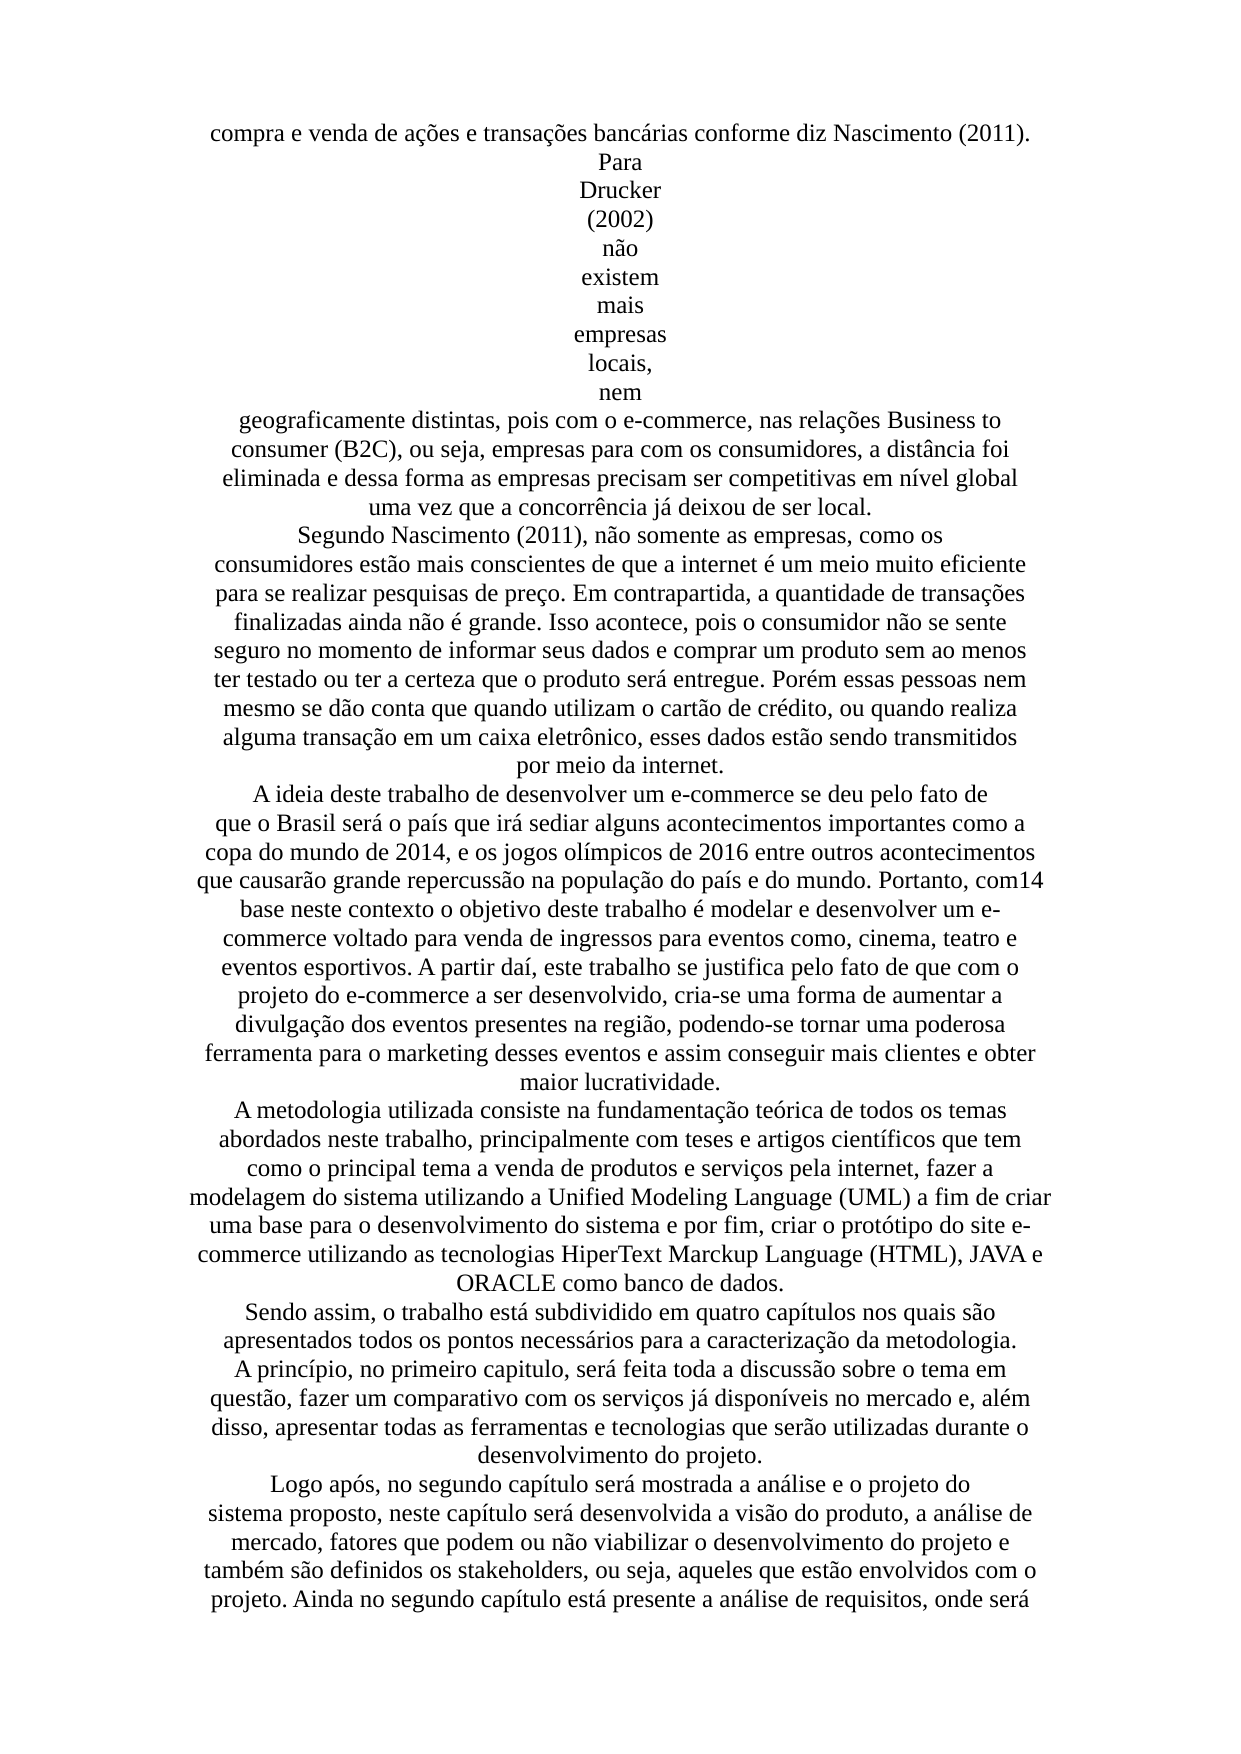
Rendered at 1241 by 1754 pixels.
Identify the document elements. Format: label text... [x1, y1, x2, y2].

text commerce voltado para venda de ingressos para eventos como, cinema, teatro e [118, 923, 1122, 952]
text que causarão grande repercussão na população do país e do mundo. Portanto, com14 [118, 866, 1122, 894]
text não [118, 233, 1122, 262]
text mercado, fatores que podem ou não viabilizar o desenvolvimento do projeto e [118, 1527, 1122, 1556]
text divulgação dos eventos presentes na região, podendo-se tornar uma poderosa [118, 1009, 1122, 1038]
text existem [118, 262, 1122, 291]
text nem [118, 377, 1122, 406]
text eliminada e dessa forma as empresas precisam ser competitivas em nível global [118, 463, 1122, 492]
text sistema proposto, neste capítulo será desenvolvida a visão do produto, a análise de [118, 1498, 1122, 1527]
text projeto. Ainda no segundo capítulo está presente a análise de requisitos, onde será [118, 1584, 1122, 1613]
text A ideia deste trabalho de desenvolver um e-commerce se deu pelo fato de [118, 779, 1122, 808]
text empresas [118, 319, 1122, 348]
text commerce utilizando as tecnologias HiperText Marckup Language (HTML), JAVA e [118, 1239, 1122, 1268]
text finalizadas ainda não é grande. Isso acontece, pois o consumidor não se sente [118, 607, 1122, 636]
text Segundo Nascimento (2011), não somente as empresas, como os [118, 521, 1122, 549]
text locais, [118, 348, 1122, 377]
text seguro no momento de informar seus dados e comprar um produto sem ao menos [118, 636, 1122, 664]
text base neste contexto o objetivo deste trabalho é modelar e desenvolver um e- [118, 894, 1122, 923]
text Drucker [118, 176, 1122, 204]
text também são definidos os stakeholders, ou seja, aqueles que estão envolvidos com o [118, 1556, 1122, 1584]
text mesmo se dão conta que quando utilizam o cartão de crédito, ou quando realiza [118, 693, 1122, 722]
text uma base para o desenvolvimento do sistema e por fim, criar o protótipo do site e- [118, 1211, 1122, 1239]
text consumidores estão mais conscientes de que a internet é um meio muito eficiente [118, 549, 1122, 578]
text mais [118, 291, 1122, 319]
text Sendo assim, o trabalho está subdividido em quatro capítulos nos quais são [118, 1297, 1122, 1326]
text como o principal tema a venda de produtos e serviços pela internet, fazer a [118, 1153, 1122, 1182]
text apresentados todos os pontos necessários para a caracterização da metodologia. [118, 1326, 1122, 1354]
text disso, apresentar todas as ferramentas e tecnologias que serão utilizadas durante o [118, 1412, 1122, 1441]
text que o Brasil será o país que irá sediar alguns acontecimentos importantes como a [118, 808, 1122, 837]
text compra e venda de ações e transações bancárias conforme diz Nascimento (2011). [118, 118, 1122, 147]
text (2002) [118, 204, 1122, 233]
text por meio da internet. [118, 751, 1122, 779]
text Para [118, 147, 1122, 176]
text A metodologia utilizada consiste na fundamentação teórica de todos os temas [118, 1096, 1122, 1124]
text alguma transação em um caixa eletrônico, esses dados estão sendo transmitidos [118, 722, 1122, 751]
text maior lucratividade. [118, 1067, 1122, 1096]
text para se realizar pesquisas de preço. Em contrapartida, a quantidade de transações [118, 578, 1122, 607]
text ter testado ou ter a certeza que o produto será entregue. Porém essas pessoas nem [118, 664, 1122, 693]
text ORACLE como banco de dados. [118, 1268, 1122, 1297]
text copa do mundo de 2014, e os jogos olímpicos de 2016 entre outros acontecimentos [118, 837, 1122, 866]
text uma vez que a concorrência já deixou de ser local. [118, 492, 1122, 521]
text ferramenta para o marketing desses eventos e assim conseguir mais clientes e obter [118, 1038, 1122, 1067]
text eventos esportivos. A partir daí, este trabalho se justifica pelo fato de que com o [118, 952, 1122, 981]
text consumer (B2C), ou seja, empresas para com os consumidores, a distância foi [118, 434, 1122, 463]
text geograficamente distintas, pois com o e-commerce, nas relações Business to [118, 406, 1122, 434]
text projeto do e-commerce a ser desenvolvido, cria-se uma forma de aumentar a [118, 981, 1122, 1009]
text abordados neste trabalho, principalmente com teses e artigos científicos que tem [118, 1124, 1122, 1153]
text desenvolvimento do projeto. [118, 1441, 1122, 1469]
text A princípio, no primeiro capitulo, será feita toda a discussão sobre o tema em [118, 1354, 1122, 1383]
text questão, fazer um comparativo com os serviços já disponíveis no mercado e, além [118, 1383, 1122, 1412]
text modelagem do sistema utilizando a Unified Modeling Language (UML) a fim de criar [118, 1182, 1122, 1211]
text Logo após, no segundo capítulo será mostrada a análise e o projeto do [118, 1469, 1122, 1498]
